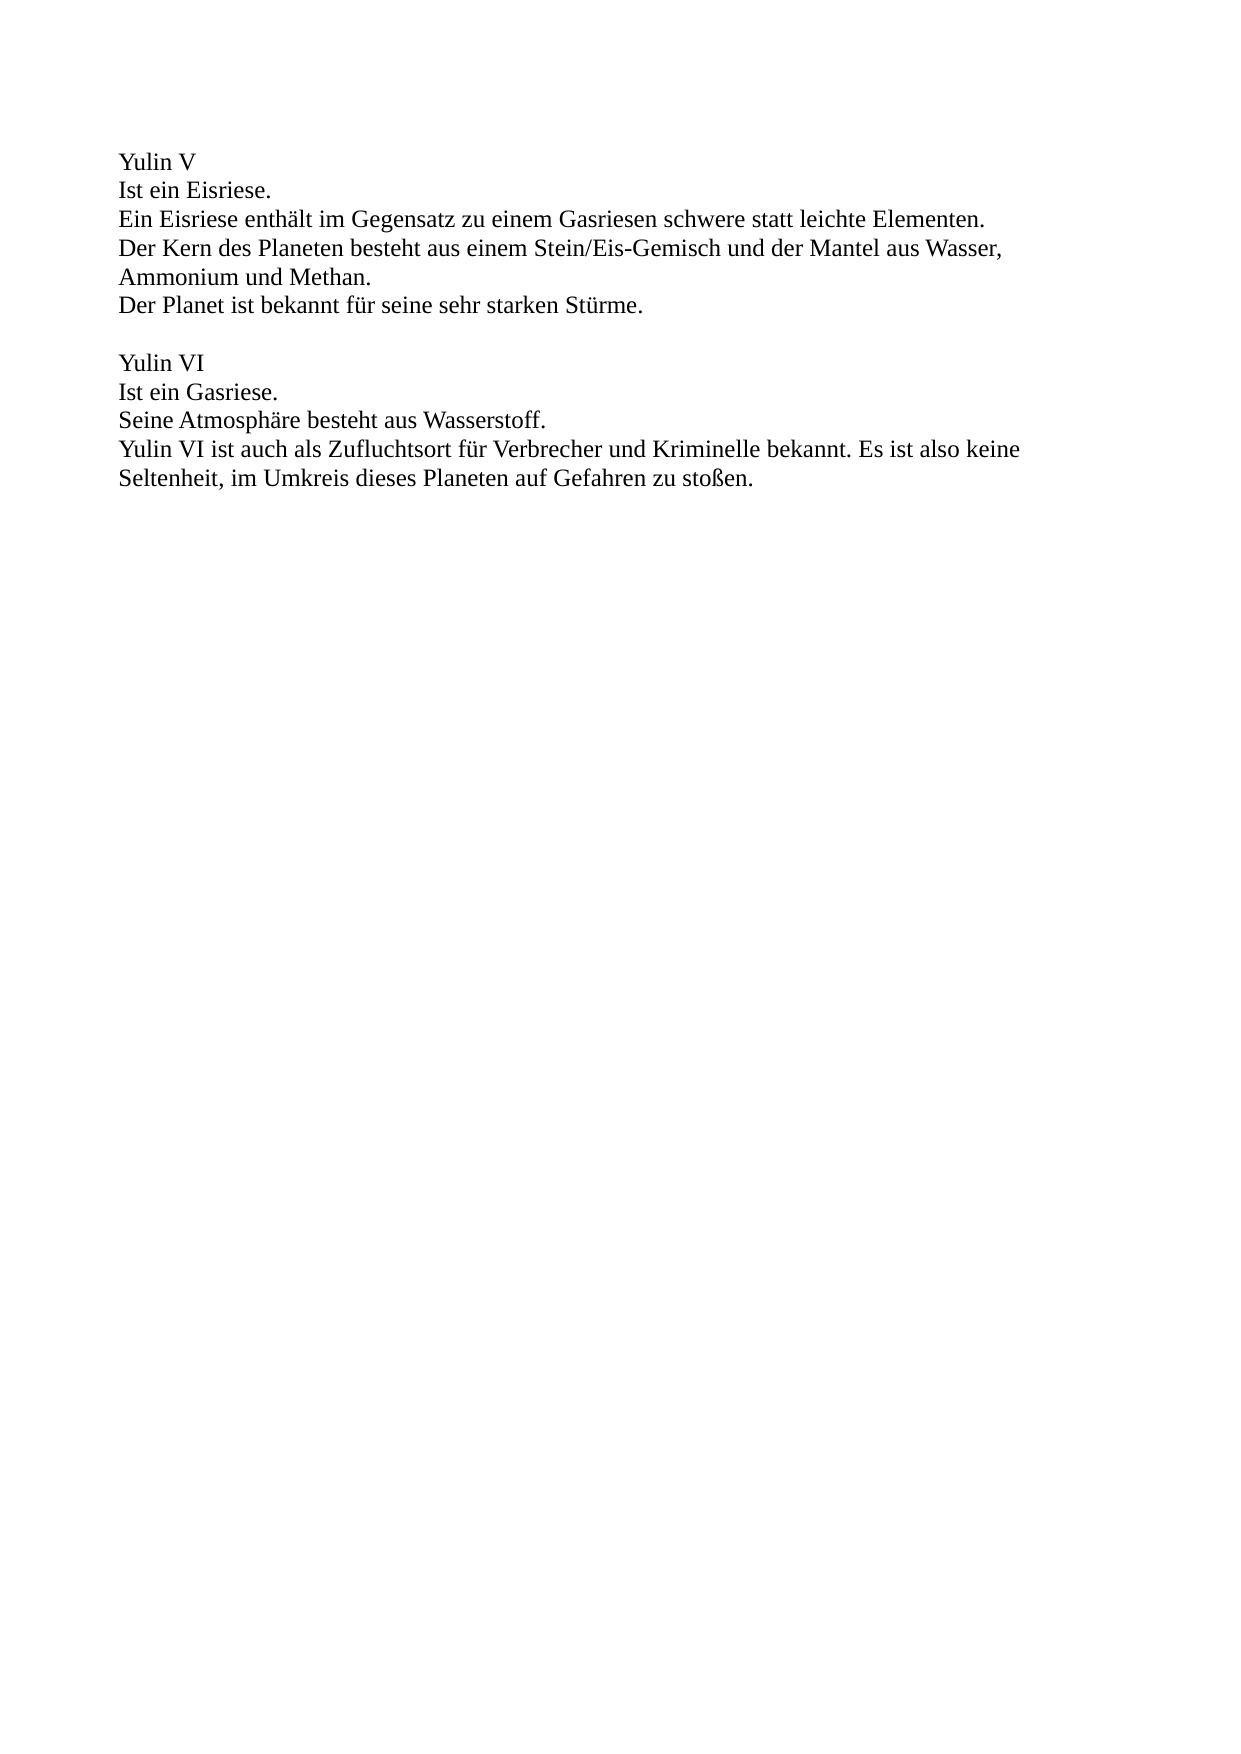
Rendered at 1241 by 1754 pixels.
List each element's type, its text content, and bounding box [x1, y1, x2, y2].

text Ist ein Eisriese. [118, 176, 1122, 204]
text Der Planet ist bekannt für seine sehr starken Stürme. [118, 291, 1122, 319]
text Yulin V [118, 147, 1122, 176]
text Seine Atmosphäre besteht aus Wasserstoff. [118, 406, 1122, 434]
text Ein Eisriese enthält im Gegensatz zu einem Gasriesen schwere statt leichte Elementen. [118, 204, 1122, 233]
text Der Kern des Planeten besteht aus einem Stein/Eis-Gemisch und der Mantel aus Wasser, Ammonium und Methan. [118, 233, 1122, 291]
text Ist ein Gasriese. [118, 377, 1122, 406]
text Yulin VI ist auch als Zufluchtsort für Verbrecher und Kriminelle bekannt. Es ist also keine Seltenheit, im Umkreis dieses Planeten auf Gefahren zu stoßen. [118, 434, 1122, 492]
text Yulin VI [118, 348, 1122, 377]
